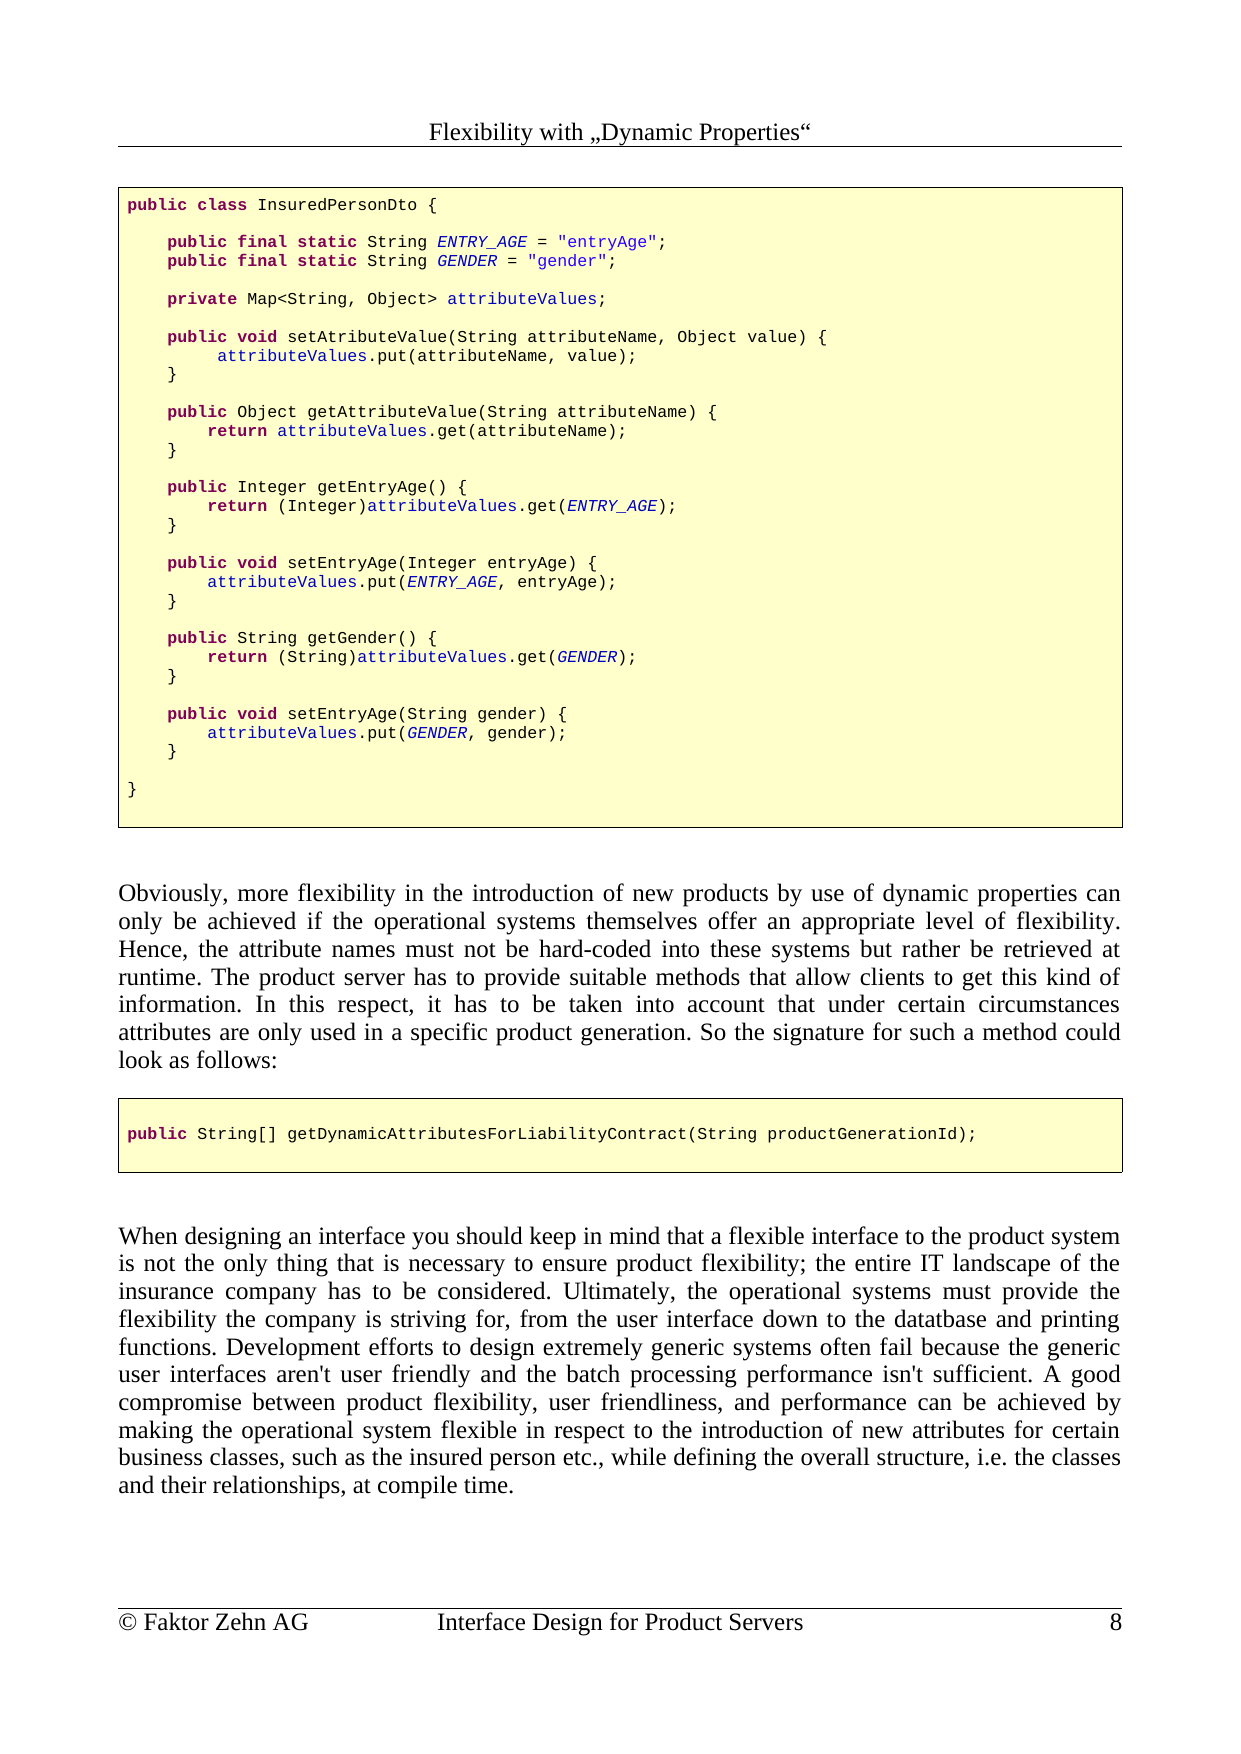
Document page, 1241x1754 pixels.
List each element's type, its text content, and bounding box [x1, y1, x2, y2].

text public String getGender() { [127, 630, 1113, 649]
text } [127, 441, 1113, 460]
text public void setAtributeValue(String attributeName, Object value) { [127, 328, 1113, 347]
text public Integer getEntryAge() { [127, 479, 1113, 498]
text public Object getAttributeValue(String attributeName) { [127, 404, 1113, 422]
text public void setEntryAge(Integer entryAge) { [127, 554, 1113, 573]
text attributeValues.put(GENDER, gender); [127, 724, 1113, 743]
text public final static String GENDER = "gender"; [127, 253, 1113, 272]
text } [127, 517, 1113, 536]
text Obviously, more flexibility in the introduction of new products by use of dynamic properties can only be achieved if the operational systems themselves offer an appropriate level of flexibility. Hence, the attribute names must not be hard-coded into these systems but rather be retrieved at runtime. The product server has to provide suitable methods that allow clients to get this kind of information. In this respect, it has to be taken into account that under certain circumstances attributes are only used in a specific product generation. So the signature for such a method could look as follows: [118, 879, 1122, 1073]
text } [127, 668, 1113, 686]
text } [127, 743, 1113, 762]
text } [127, 366, 1113, 385]
text public String[] getDynamicAttributesForLiabilityContract(String productGenerationId); [127, 1126, 1113, 1144]
text attributeValues.put(ENTRY_AGE, entryAge); [127, 573, 1113, 592]
text } [127, 781, 1113, 799]
text When designing an interface you should keep in mind that a flexible interface to the product system is not the only thing that is necessary to ensure product flexibility; the entire IT landscape of the insurance company has to be considered. Ultimately, the operational systems must provide the flexibility the company is striving for, from the user interface down to the datatbase and printing functions. Development efforts to design extremely generic systems often fail because the generic user interfaces aren't user friendly and the batch processing performance isn't sufficient. A good compromise between product flexibility, user friendliness, and performance can be achieved by making the operational system flexible in respect to the introduction of new attributes for certain business classes, such as the insured person etc., while defining the overall structure, i.e. the classes and their relationships, at compile time. [118, 1222, 1122, 1499]
text public void setEntryAge(String gender) { [127, 705, 1113, 724]
text public class InsuredPersonDto { [127, 196, 1113, 215]
text } [127, 592, 1113, 611]
text attributeValues.put(attributeName, value); [127, 347, 1113, 366]
text return (Integer)attributeValues.get(ENTRY_AGE); [127, 498, 1113, 517]
text private Map<String, Object> attributeValues; [127, 291, 1113, 309]
text public final static String ENTRY_AGE = "entryAge"; [127, 234, 1113, 253]
text return attributeValues.get(attributeName); [127, 422, 1113, 441]
text return (String)attributeValues.get(GENDER); [127, 649, 1113, 668]
